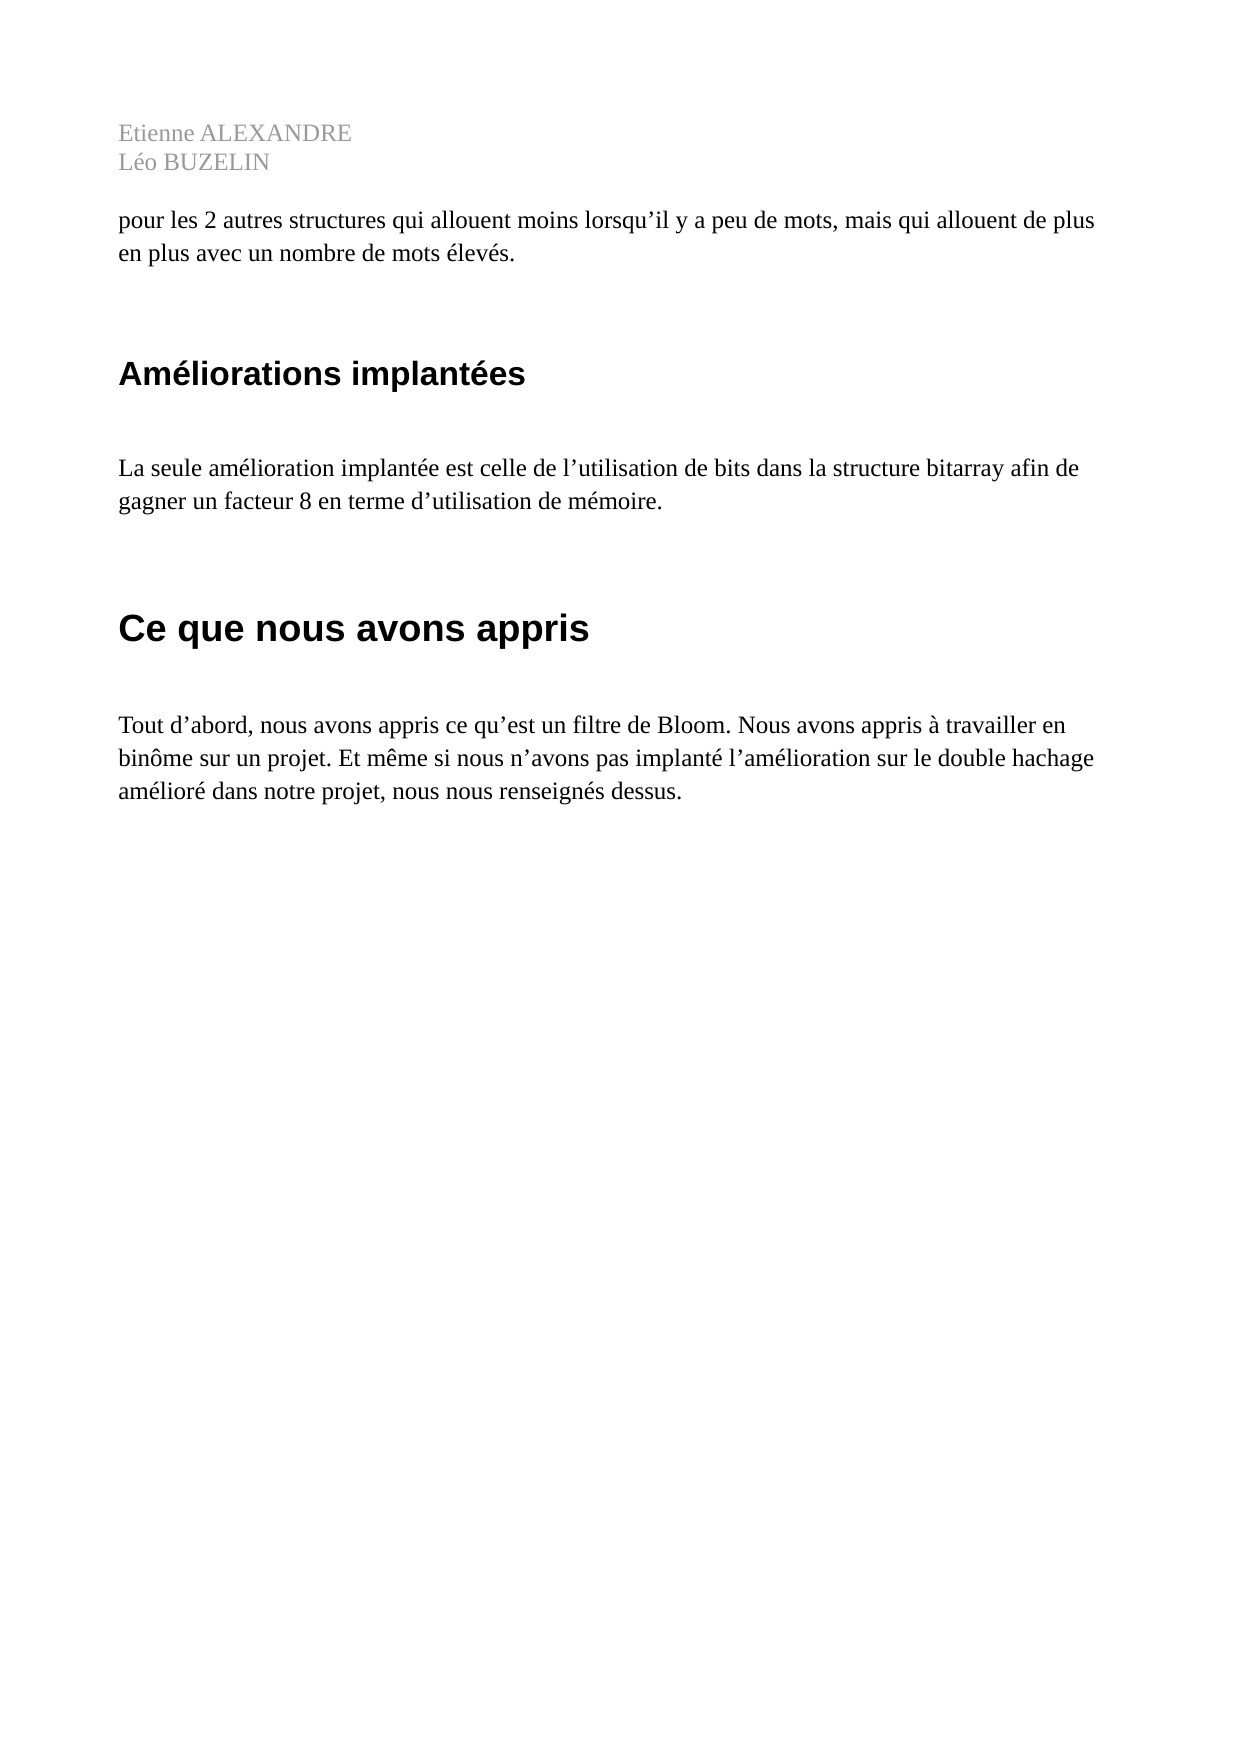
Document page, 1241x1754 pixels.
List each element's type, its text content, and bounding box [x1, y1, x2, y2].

text pour les 2 autres structures qui allouent moins lorsqu’il y a peu de mots, mais qui allouent de plus en plus avec un nombre de mots élevés. [118, 205, 1122, 267]
text Tout d’abord, nous avons appris ce qu’est un filtre de Bloom. Nous avons appris à travailler en binôme sur un projet. Et même si nous n’avons pas implanté l’amélioration sur le double hachage amélioré dans notre projet, nous nous renseignés dessus. [118, 710, 1122, 805]
subtitle Améliorations implantées [118, 354, 1122, 393]
subtitle Ce que nous avons appris [118, 606, 1122, 650]
text La seule amélioration implantée est celle de l’utilisation de bits dans la structure bitarray afin de gagner un facteur 8 en terme d’utilisation de mémoire. [118, 453, 1122, 515]
